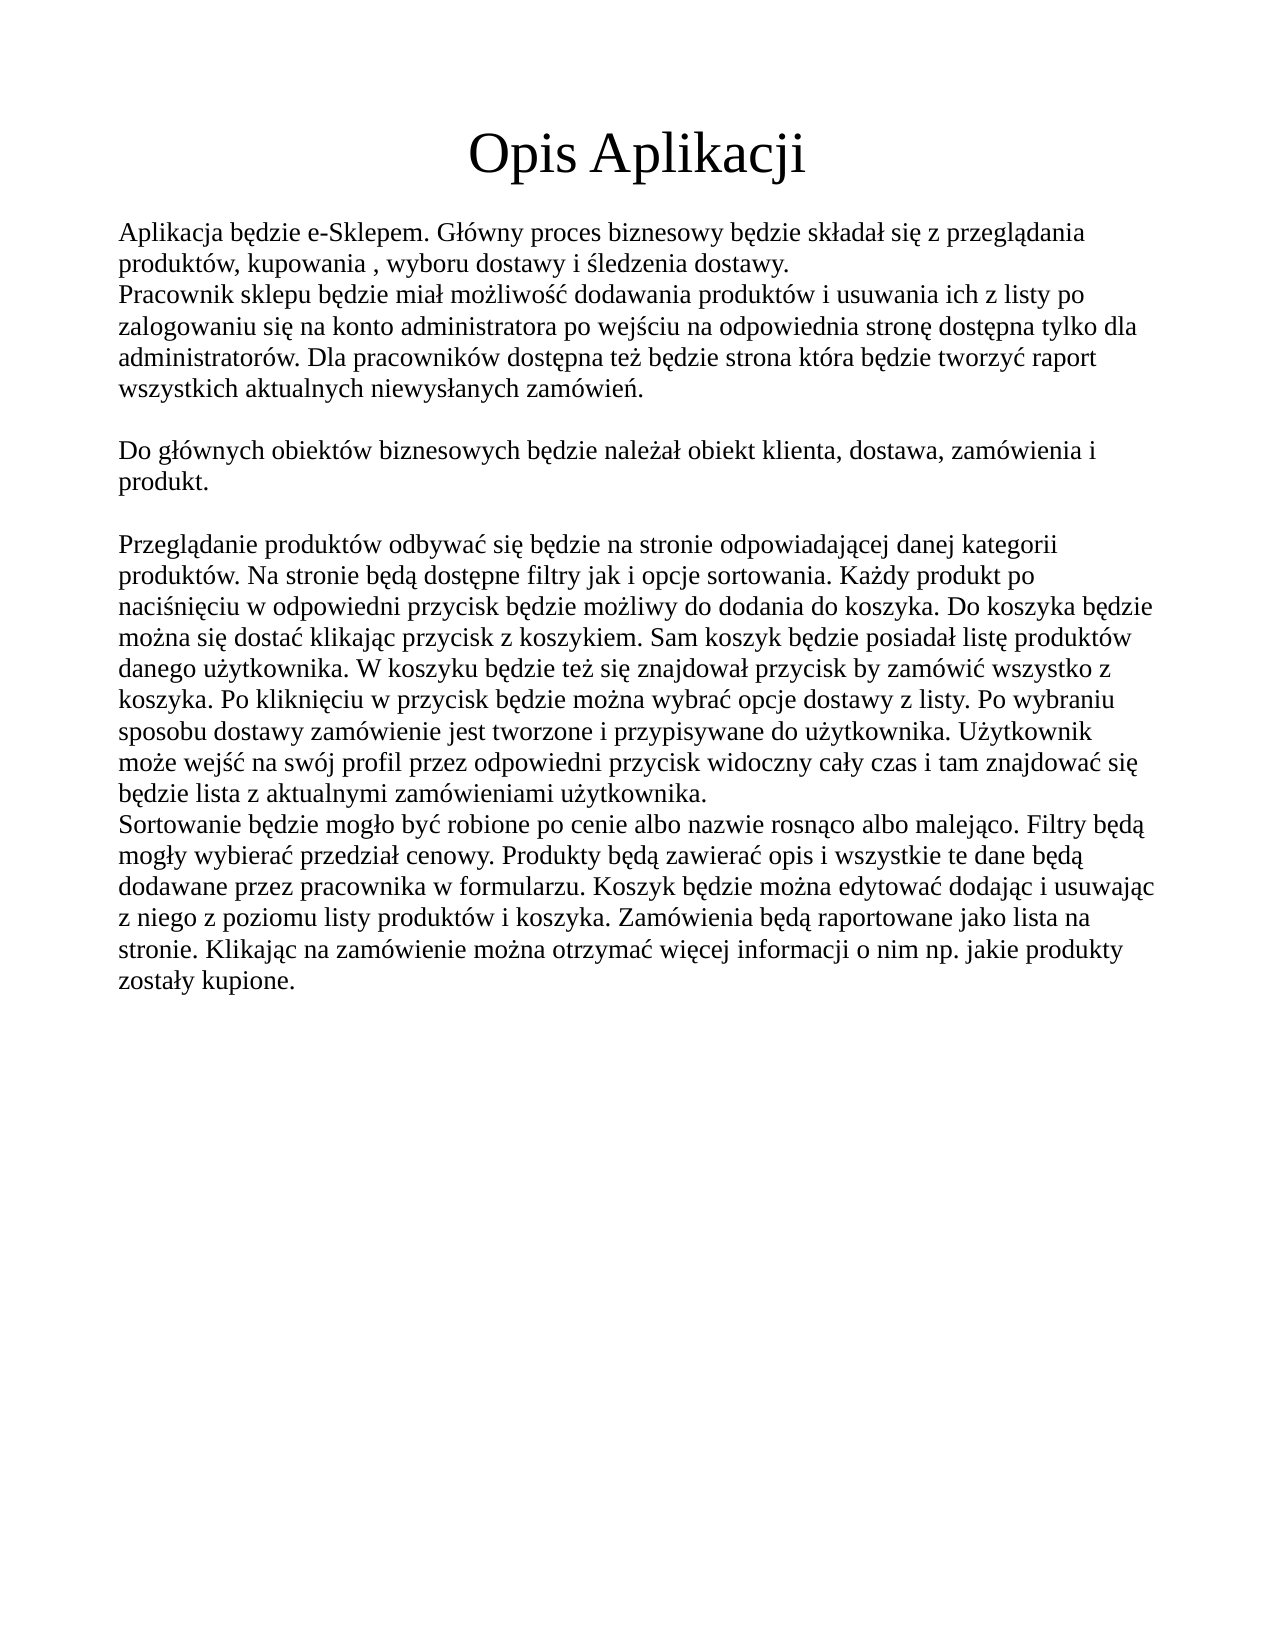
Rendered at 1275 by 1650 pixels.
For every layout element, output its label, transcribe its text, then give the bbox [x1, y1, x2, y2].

text Sortowanie będzie mogło być robione po cenie albo nazwie rosnąco albo malejąco. Filtry będą mogły wybierać przedział cenowy. Produkty będą zawierać opis i wszystkie te dane będą dodawane przez pracownika w formularzu. Koszyk będzie można edytować dodając i usuwając z niego z poziomu listy produktów i koszyka. Zamówienia będą raportowane jako lista na stronie. Klikając na zamówienie można otrzymać więcej informacji o nim np. jakie produkty zostały kupione. [118, 808, 1157, 995]
text Pracownik sklepu będzie miał możliwość dodawania produktów i usuwania ich z listy po zalogowaniu się na konto administratora po wejściu na odpowiednia stronę dostępna tylko dla administratorów. Dla pracowników dostępna też będzie strona która będzie tworzyć raport wszystkich aktualnych niewysłanych zamówień. [118, 279, 1157, 403]
text Opis Aplikacji [118, 118, 1157, 185]
text Do głównych obiektów biznesowych będzie należał obiekt klienta, dostawa, zamówienia i produkt. [118, 434, 1157, 497]
text Przeglądanie produktów odbywać się będzie na stronie odpowiadającej danej kategorii produktów. Na stronie będą dostępne filtry jak i opcje sortowania. Każdy produkt po naciśnięciu w odpowiedni przycisk będzie możliwy do dodania do koszyka. Do koszyka będzie można się dostać klikając przycisk z koszykiem. Sam koszyk będzie posiadał listę produktów danego użytkownika. W koszyku będzie też się znajdował przycisk by zamówić wszystko z koszyka. Po kliknięciu w przycisk będzie można wybrać opcje dostawy z listy. Po wybraniu sposobu dostawy zamówienie jest tworzone i przypisywane do użytkownika. Użytkownik może wejść na swój profil przez odpowiedni przycisk widoczny cały czas i tam znajdować się będzie lista z aktualnymi zamówieniami użytkownika. [118, 528, 1157, 808]
text Aplikacja będzie e-Sklepem. Główny proces biznesowy będzie składał się z przeglądania produktów, kupowania , wyboru dostawy i śledzenia dostawy. [118, 216, 1157, 279]
